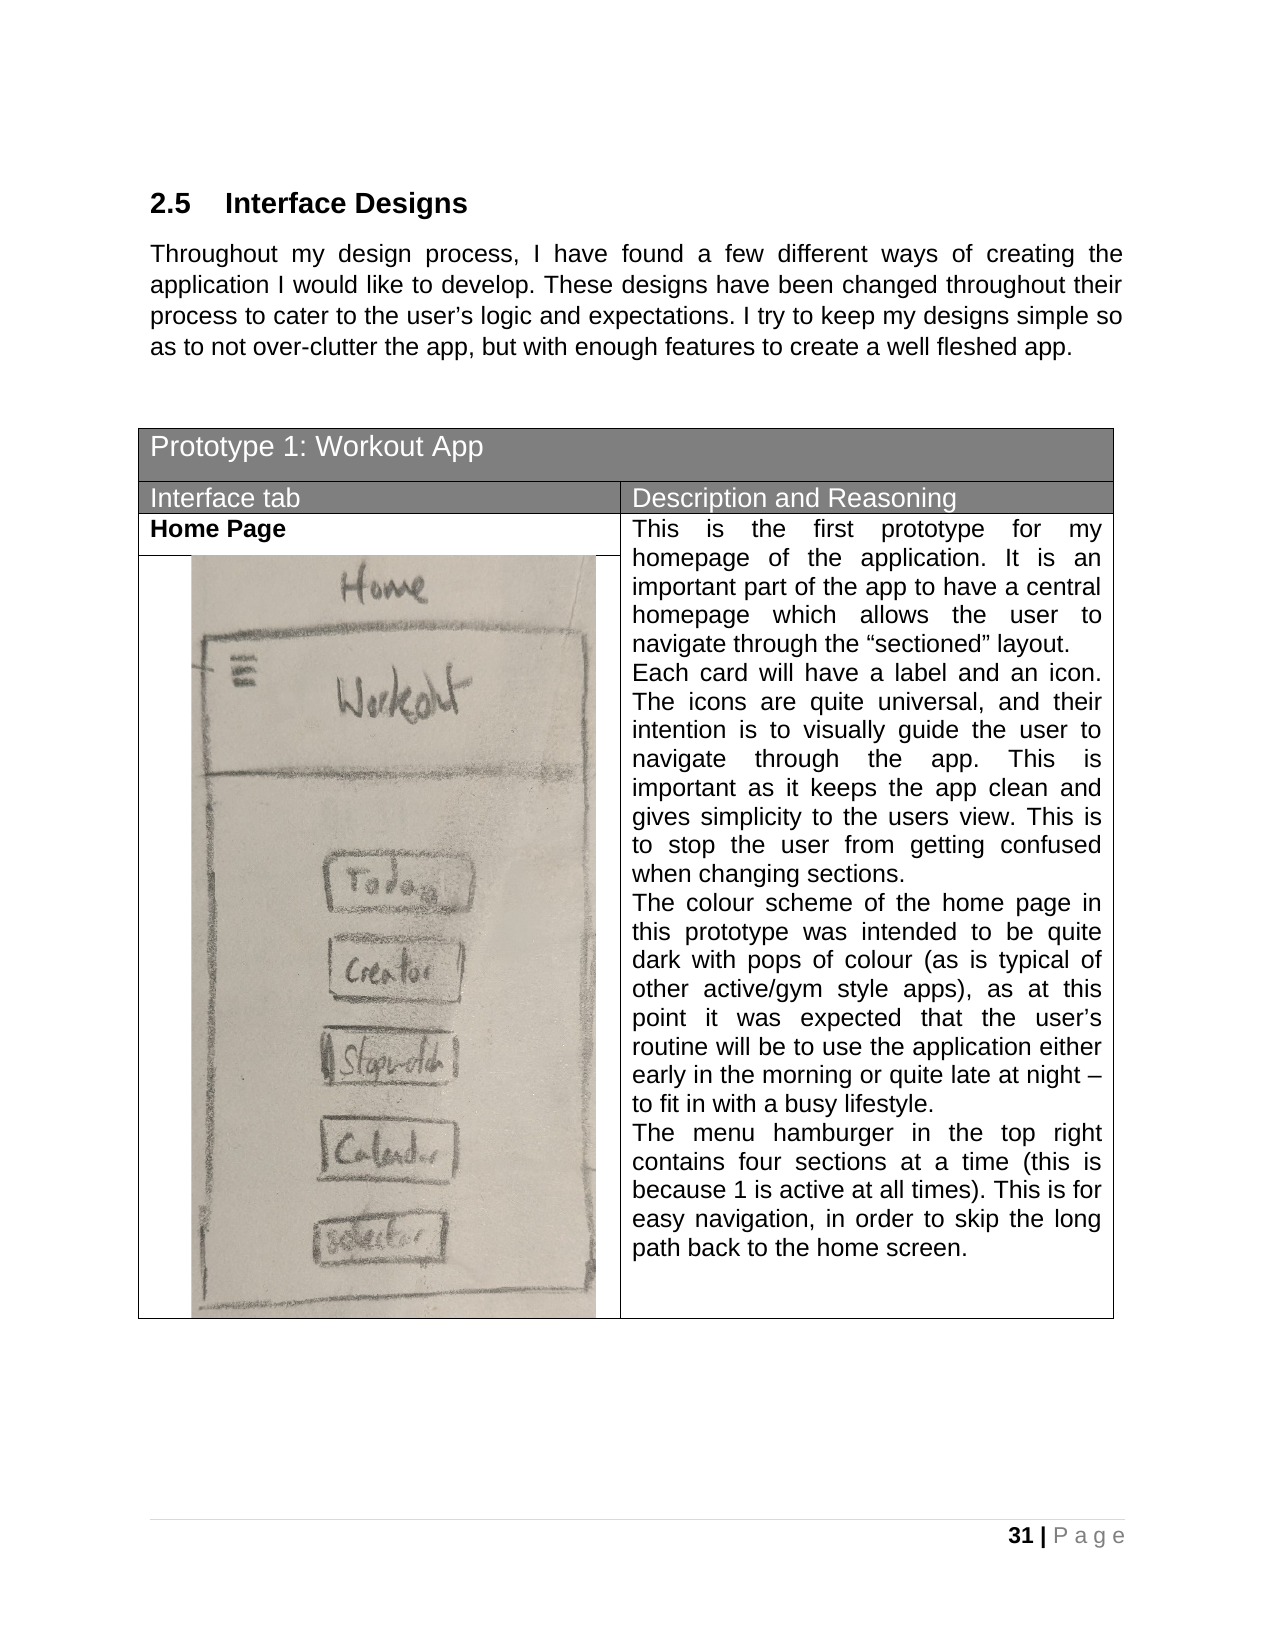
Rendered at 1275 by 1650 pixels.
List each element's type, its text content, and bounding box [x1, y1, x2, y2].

table_cell Interface tab [139, 393, 620, 424]
table_cell This is the first prototype for my homepage of the application. It is an important part of the app to have a central homepage which allows the user to navigate through the “sectioned” layout. Each card will have a label and an icon. The icons are quite universal, and their intention is to visually guide the user to navigate through the app. This is important as it keeps the app clean and gives simplicity to the users view. This is to stop the user from getting confused when changing sections. The colour scheme of the home page in this prototype was intended to be quite dark with pops of colour (as is typical of other active/gym style apps), as at this point it was expected that the user’s routine will be to use the application either early in the morning or quite late at night – to fit in with a busy lifestyle. The menu hamburger in the top right contains four sections at a time (this is because 1 is active at all times). This is for easy navigation, in order to skip the long path back to the home screen. [621, 425, 1113, 1229]
text Throughout my design process, I have found a few different ways of creating the application I would like to develop. These designs have been changed throughout their process to cater to the user’s logic and expectations. I try to keep my designs simple so as to not over-clutter the app, but with enough features to create a well fleshed app. [150, 150, 1125, 272]
table_cell [139, 467, 211, 1229]
table_cell Home Page [139, 425, 620, 466]
table_header Prototype 1: Workout App [139, 340, 1113, 392]
table_cell [600, 467, 620, 1229]
table_cell Description and Reasoning [621, 393, 1113, 424]
picture [211, 466, 600, 1229]
